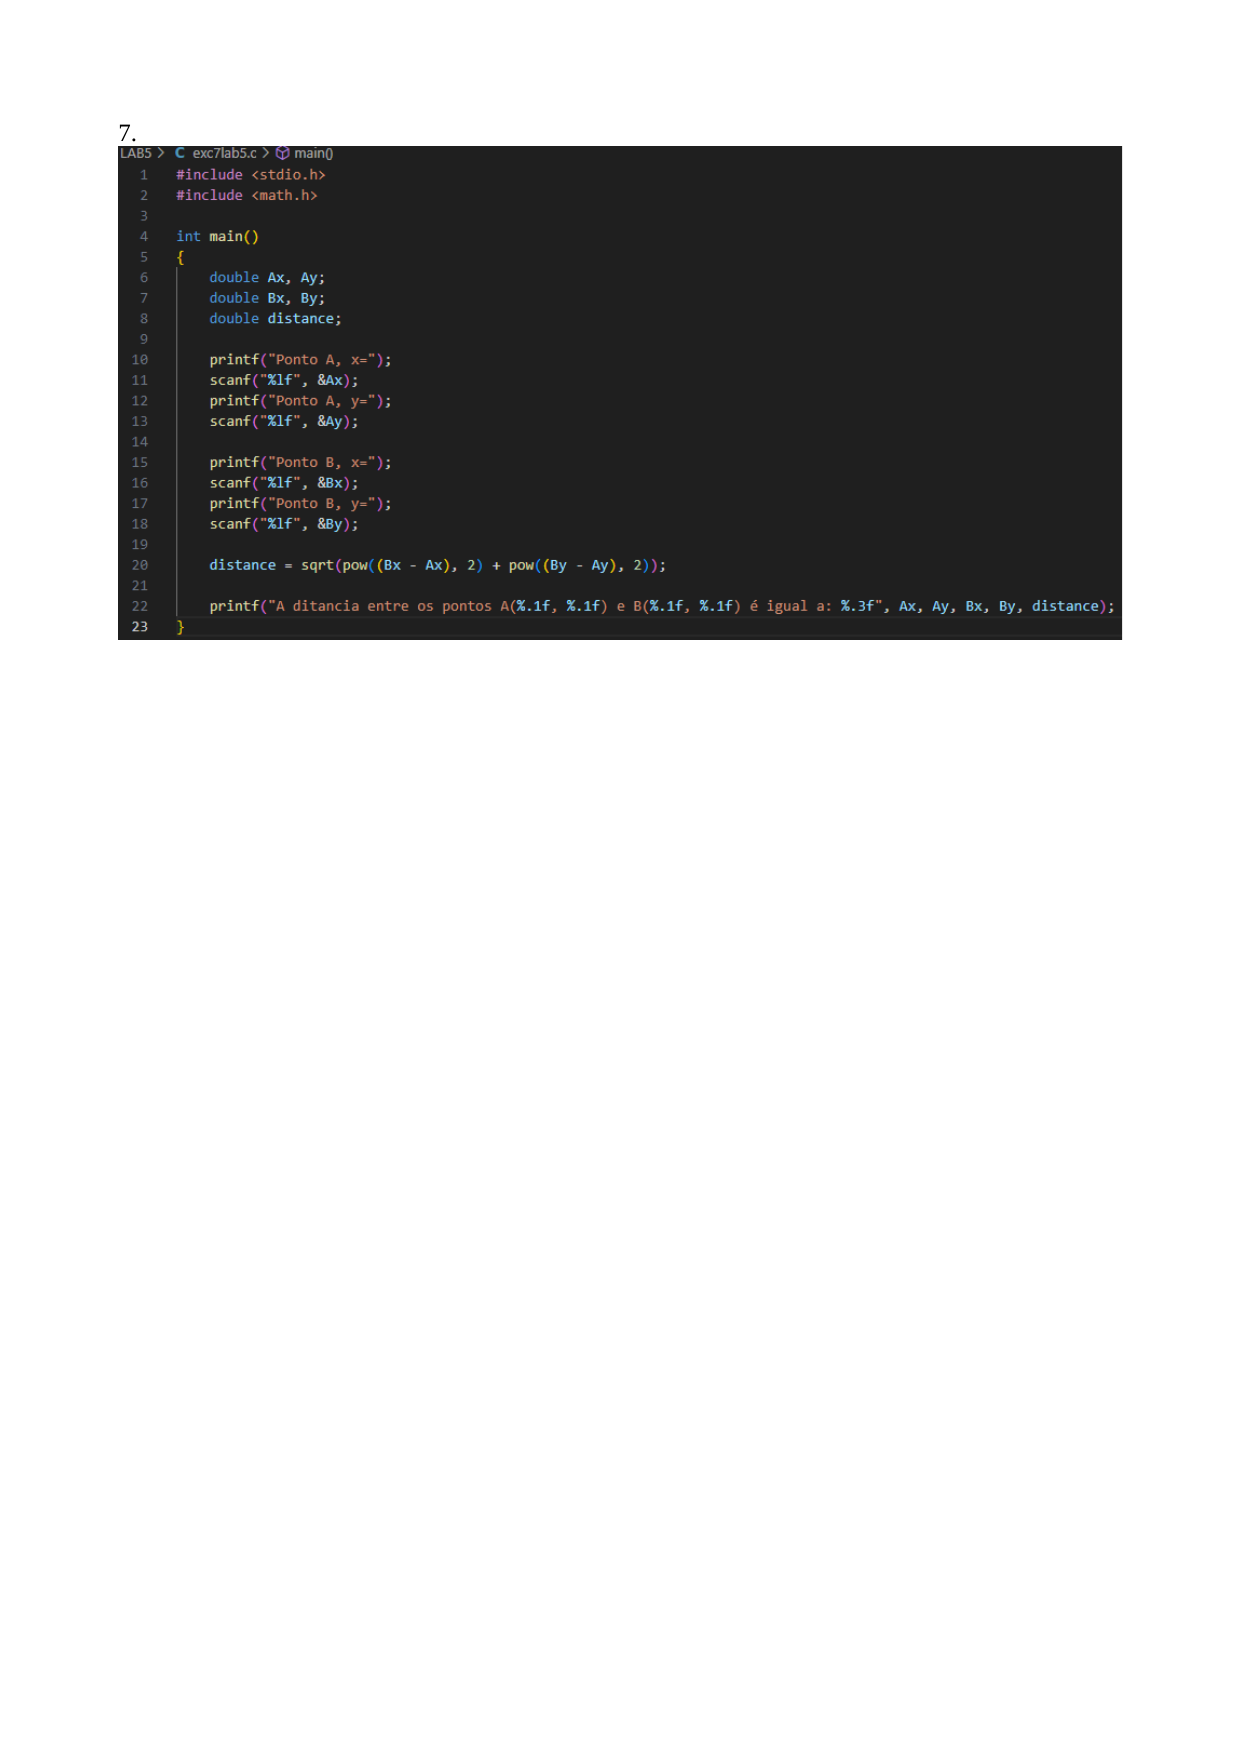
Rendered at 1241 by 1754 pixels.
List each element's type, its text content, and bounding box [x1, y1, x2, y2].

picture [118, 146, 1123, 640]
text 7. [118, 118, 1122, 146]
